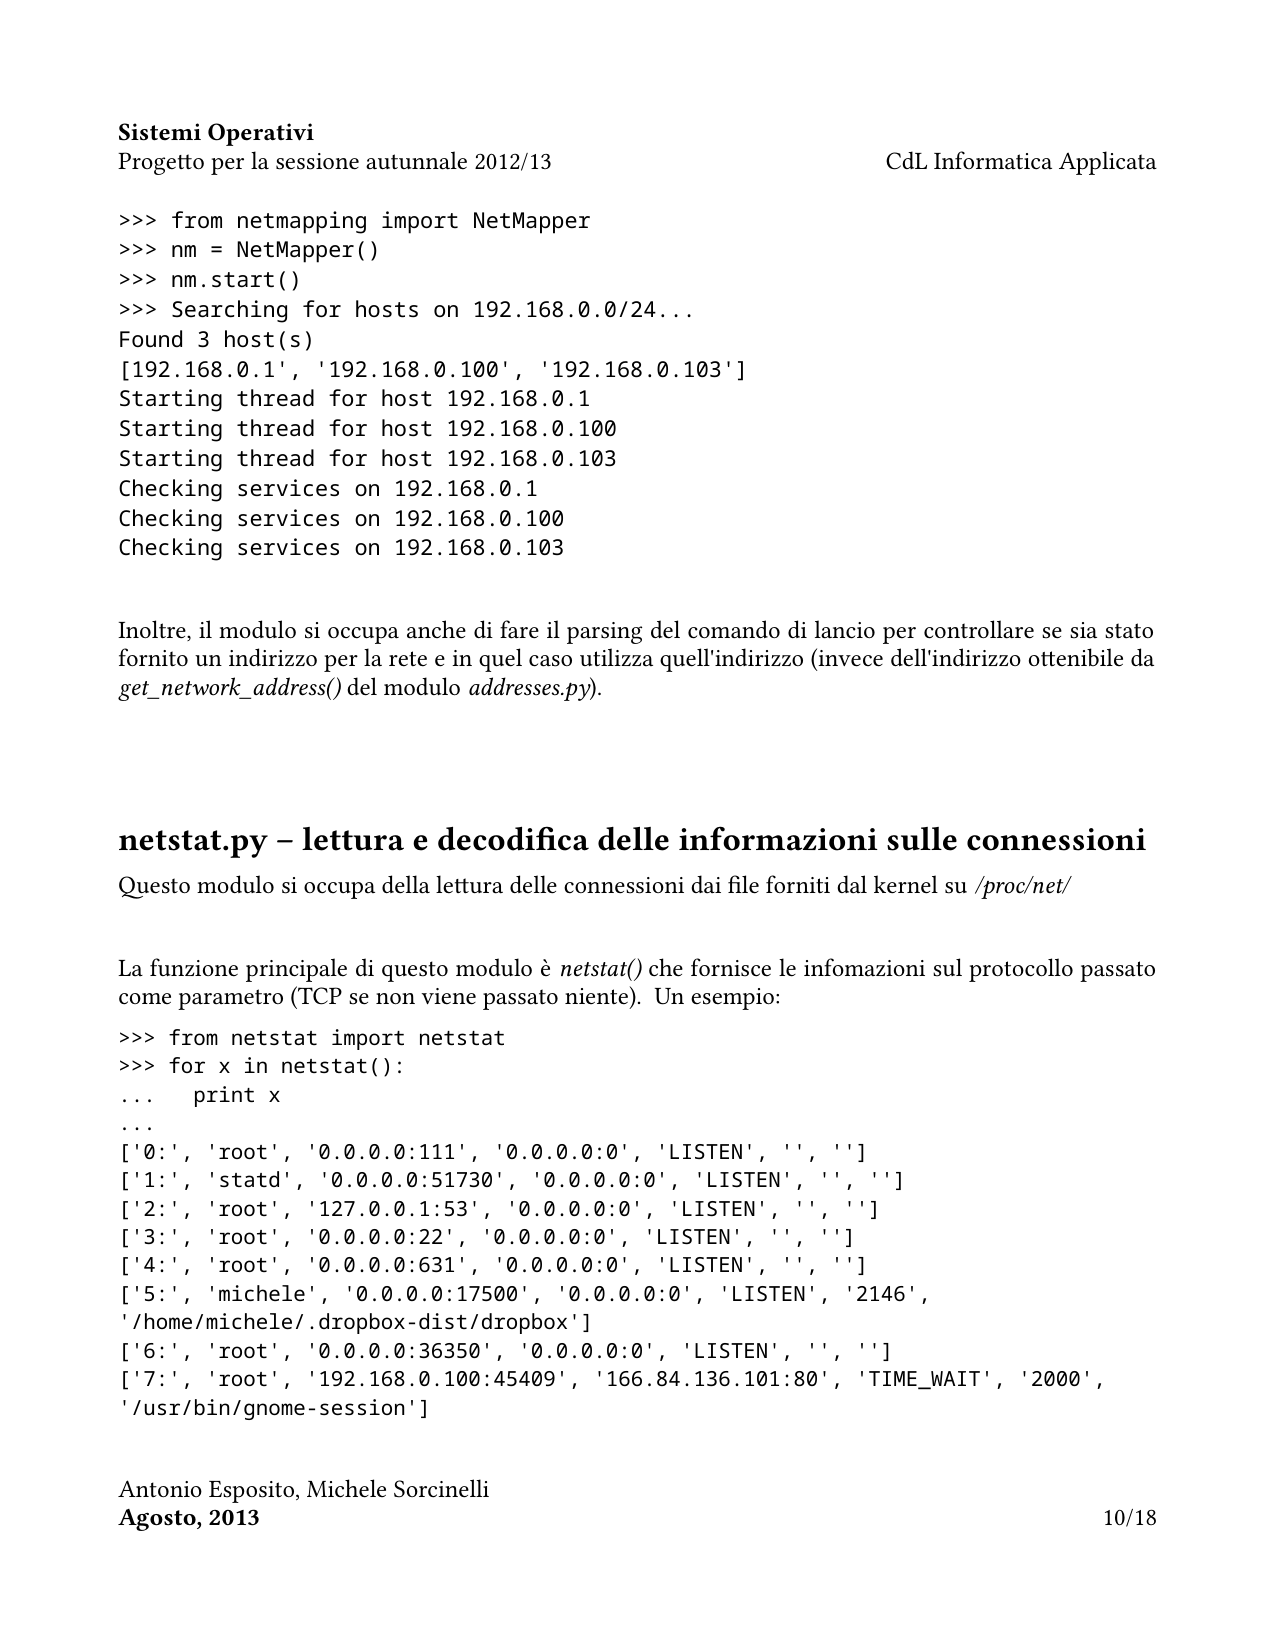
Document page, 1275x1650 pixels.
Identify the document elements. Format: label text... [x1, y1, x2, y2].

text La funzione principale di questo modulo è netstat() che fornisce le infomazioni sul protocollo passato come parametro (TCP se non viene passato niente). Un esempio: [118, 953, 1157, 1011]
text >>> from netmapping import NetMapper >>> nm = NetMapper() >>> nm.start() >>> Searching for hosts on 192.168.0.0/24... Found 3 host(s) [192.168.0.1', '192.168.0.100', '192.168.0.103'] Starting thread for host 192.168.0.1 Starting thread for host 192.168.0.100 Starting thread for host 192.168.0.103 Checking services on 192.168.0.1 Checking services on 192.168.0.100 Checking services on 192.168.0.103 [118, 205, 1157, 562]
text Questo modulo si occupa della lettura delle connessioni dai file forniti dal kernel su /proc/net/ [118, 871, 1157, 900]
subtitle netstat.py – lettura e decodifica delle informazioni sulle connessioni [118, 821, 1157, 859]
text >>> from netstat import netstat >>> for x in netstat(): ... print x ... ['0:', 'root', '0.0.0.0:111', '0.0.0.0:0', 'LISTEN', '', ''] ['1:', 'statd', '0.0.0.0:51730', '0.0.0.0:0', 'LISTEN', '', ''] ['2:', 'root', '127.0.0.1:53', '0.0.0.0:0', 'LISTEN', '', ''] ['3:', 'root', '0.0.0.0:22', '0.0.0.0:0', 'LISTEN', '', ''] ['4:', 'root', '0.0.0.0:631', '0.0.0.0:0', 'LISTEN', '', ''] ['5:', 'michele', '0.0.0.0:17500', '0.0.0.0:0', 'LISTEN', '2146', '/home/michele/.dropbox-dist/dropbox'] ['6:', 'root', '0.0.0.0:36350', '0.0.0.0:0', 'LISTEN', '', ''] ['7:', 'root', '192.168.0.100:45409', '166.84.136.101:80', 'TIME_WAIT', '2000', '/usr/bin/gnome-session'] [118, 1023, 1157, 1421]
text Inoltre, il modulo si occupa anche di fare il parsing del comando di lancio per controllare se sia stato fornito un indirizzo per la rete e in quel caso utilizza quell'indirizzo (invece dell'indirizzo ottenibile da get_network_address() del modulo addresses.py). [118, 616, 1157, 701]
